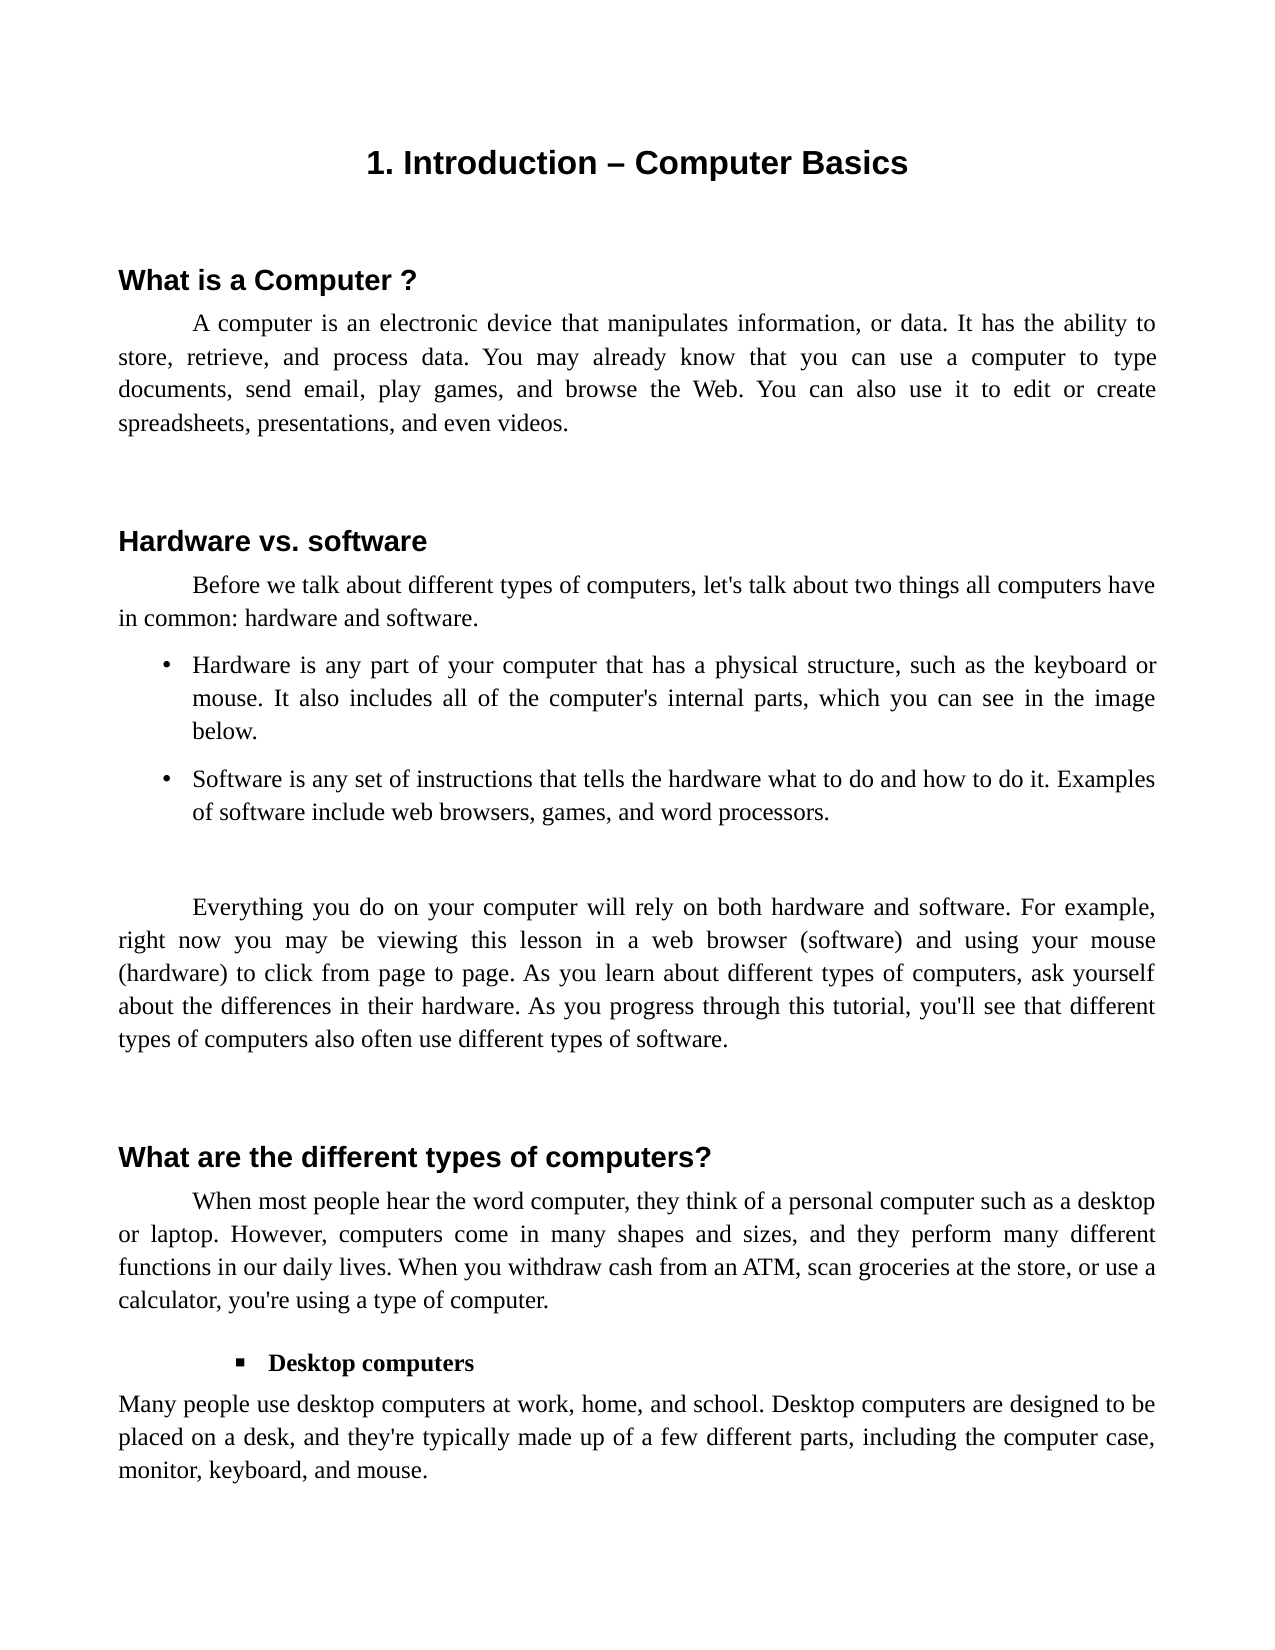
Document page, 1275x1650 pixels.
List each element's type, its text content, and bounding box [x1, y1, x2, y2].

list Software is any set of instructions that tells the hardware what to do and how to do it. Examples of software include web browsers, games, and word processors. [162, 764, 1157, 826]
text When most people hear the word computer, they think of a personal computer such as a desktop or laptop. However, computers come in many shapes and sizes, and they perform many different functions in our daily lives. When you withdraw cash from an ATM, scan groceries at the store, or use a calculator, you're using a type of computer. [118, 1186, 1157, 1314]
subtitle 1. Introduction – Computer Basics [118, 143, 1157, 182]
text A computer is an electronic device that manipulates information, or data. It has the ability to store, retrieve, and process data. You may already know that you can use a computer to type documents, send email, play games, and browse the Web. You can also use it to edit or create spreadsheets, presentations, and even videos. [118, 308, 1157, 436]
text Everything you do on your computer will rely on both hardware and software. For example, right now you may be viewing this lesson in a web browser (software) and using your mouse (hardware) to click from page to page. As you learn about different types of computers, ask yourself about the differences in their hardware. As you progress through this tutorial, you'll see that different types of computers also often use different types of software. [118, 892, 1157, 1053]
subtitle Hardware vs. software [118, 524, 1157, 557]
text Before we talk about different types of computers, let's talk about two things all computers have in common: hardware and software. [118, 570, 1157, 631]
subtitle Desktop computers [231, 1348, 1157, 1376]
subtitle What is a Computer ? [118, 262, 1157, 296]
text Many people use desktop computers at work, home, and school. Desktop computers are designed to be placed on a desk, and they're typically made up of a few different parts, including the computer case, monitor, keyboard, and mouse. [118, 1389, 1157, 1484]
subtitle What are the different types of computers? [118, 1140, 1157, 1174]
list Hardware is any part of your computer that has a physical structure, such as the keyboard or mouse. It also includes all of the computer's internal parts, which you can see in the image below. [162, 650, 1157, 745]
